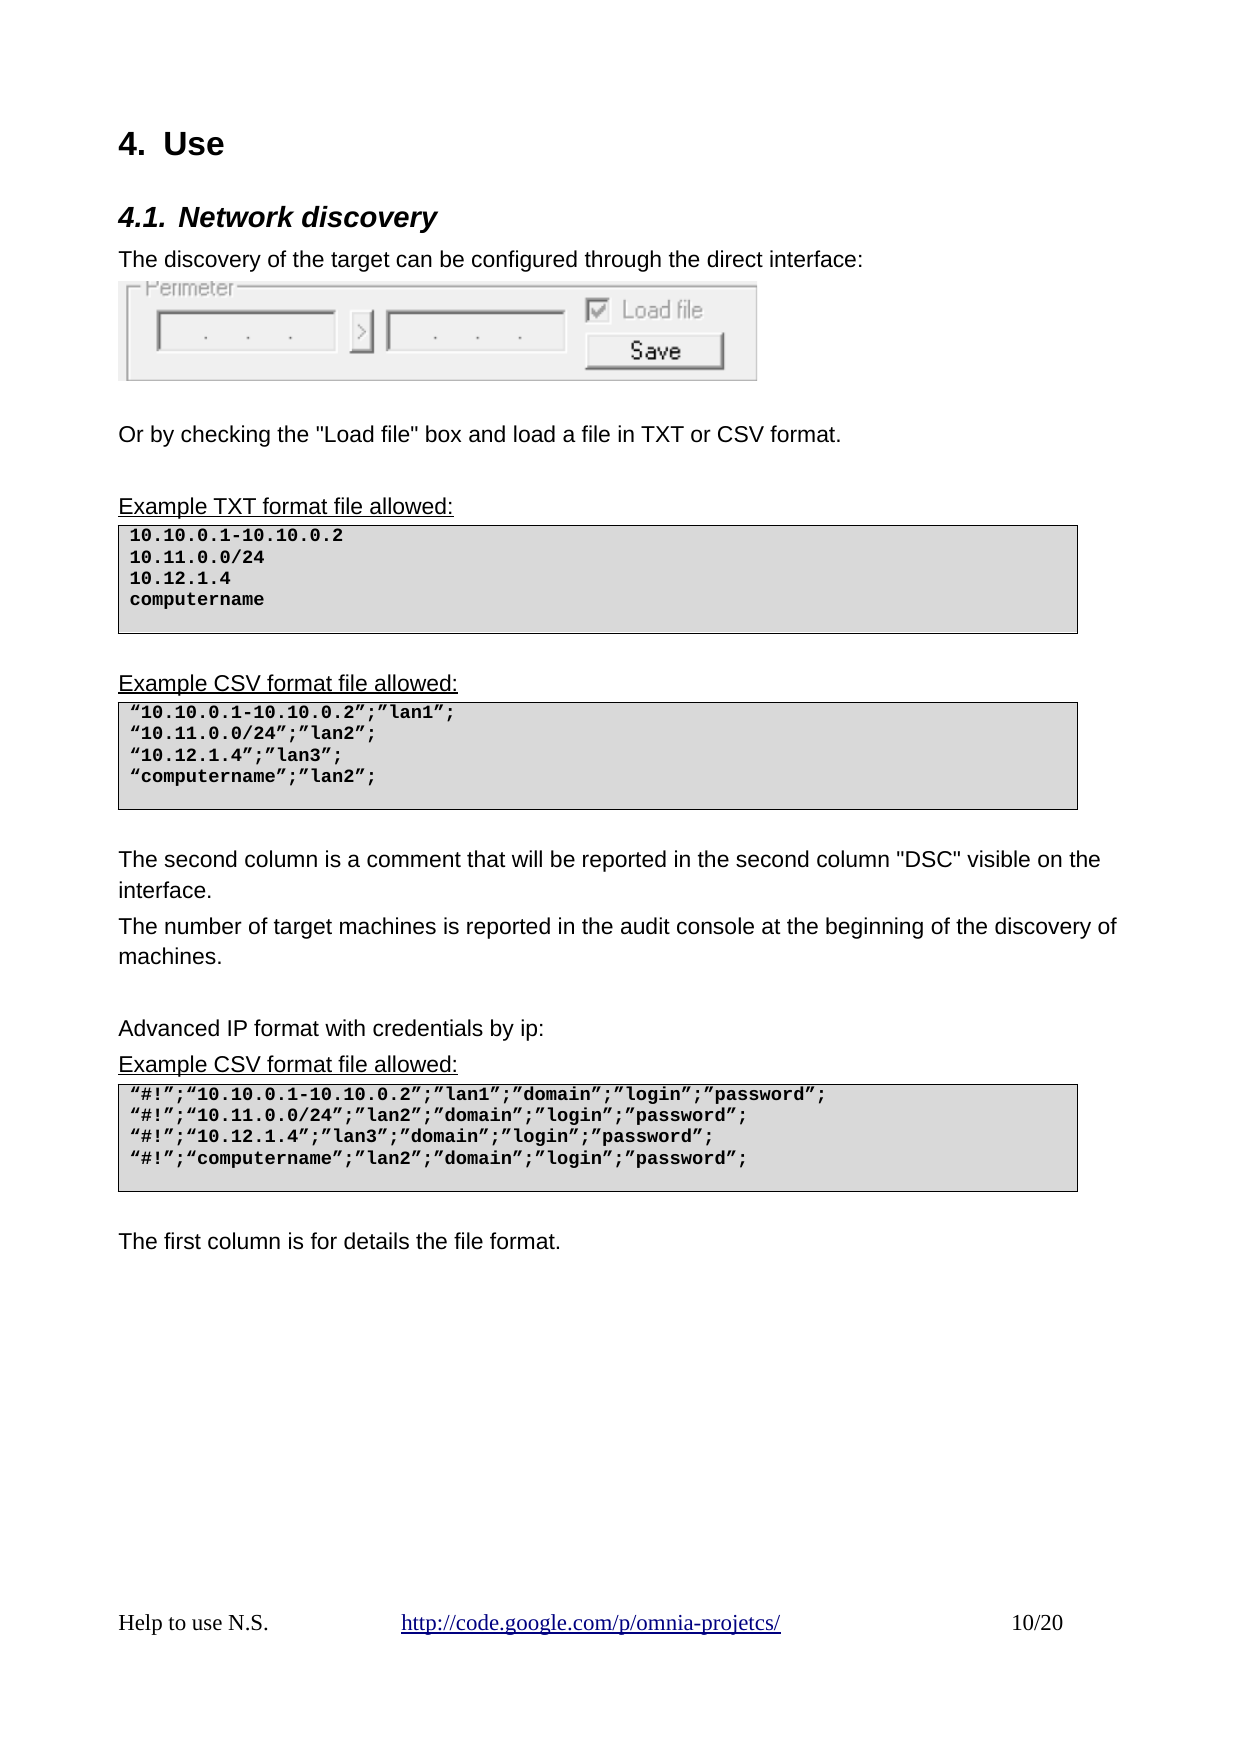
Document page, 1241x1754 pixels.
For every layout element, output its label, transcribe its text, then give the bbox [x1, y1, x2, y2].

picture [118, 281, 758, 381]
text Example TXT format file allowed: [118, 493, 1122, 519]
subtitle Use [118, 123, 1122, 162]
table_header “#!”;“10.10.0.1-10.10.0.2”;”lan1”;”domain”;”login”;”password”; “#!”;“10.11.0.0/24”;”lan2”;”domain”;”login”;”password”; “#!”;“10.12.1.4”;”lan3”;”domain”;”login”;”password”; “#!”;“computername”;”lan2”;”domain”;”login”;”password”; [119, 1085, 1077, 1191]
text Or by checking the "Load file" box and load a file in TXT or CSV format. [118, 421, 1122, 447]
text The second column is a comment that will be reported in the second column "DSC" visible on the interface. [118, 846, 1122, 903]
text The first column is for details the file format. [118, 1228, 1122, 1254]
text Advanced IP format with credentials by ip: [118, 1015, 1122, 1042]
text Example CSV format file allowed: [118, 1051, 1122, 1078]
text The discovery of the target can be configured through the direct interface: [118, 246, 1122, 272]
table_header 10.10.0.1-10.10.0.2 10.11.0.0/24 10.12.1.4 computername [119, 526, 1077, 632]
text Example CSV format file allowed: [118, 669, 1122, 696]
table_header “10.10.0.1-10.10.0.2”;”lan1”; “10.11.0.0/24”;”lan2”; “10.12.1.4”;”lan3”; “computername”;”lan2”; [119, 703, 1077, 809]
subtitle Network discovery [118, 199, 1122, 233]
text The number of target machines is reported in the audit console at the beginning of the discovery of machines. [118, 913, 1122, 969]
